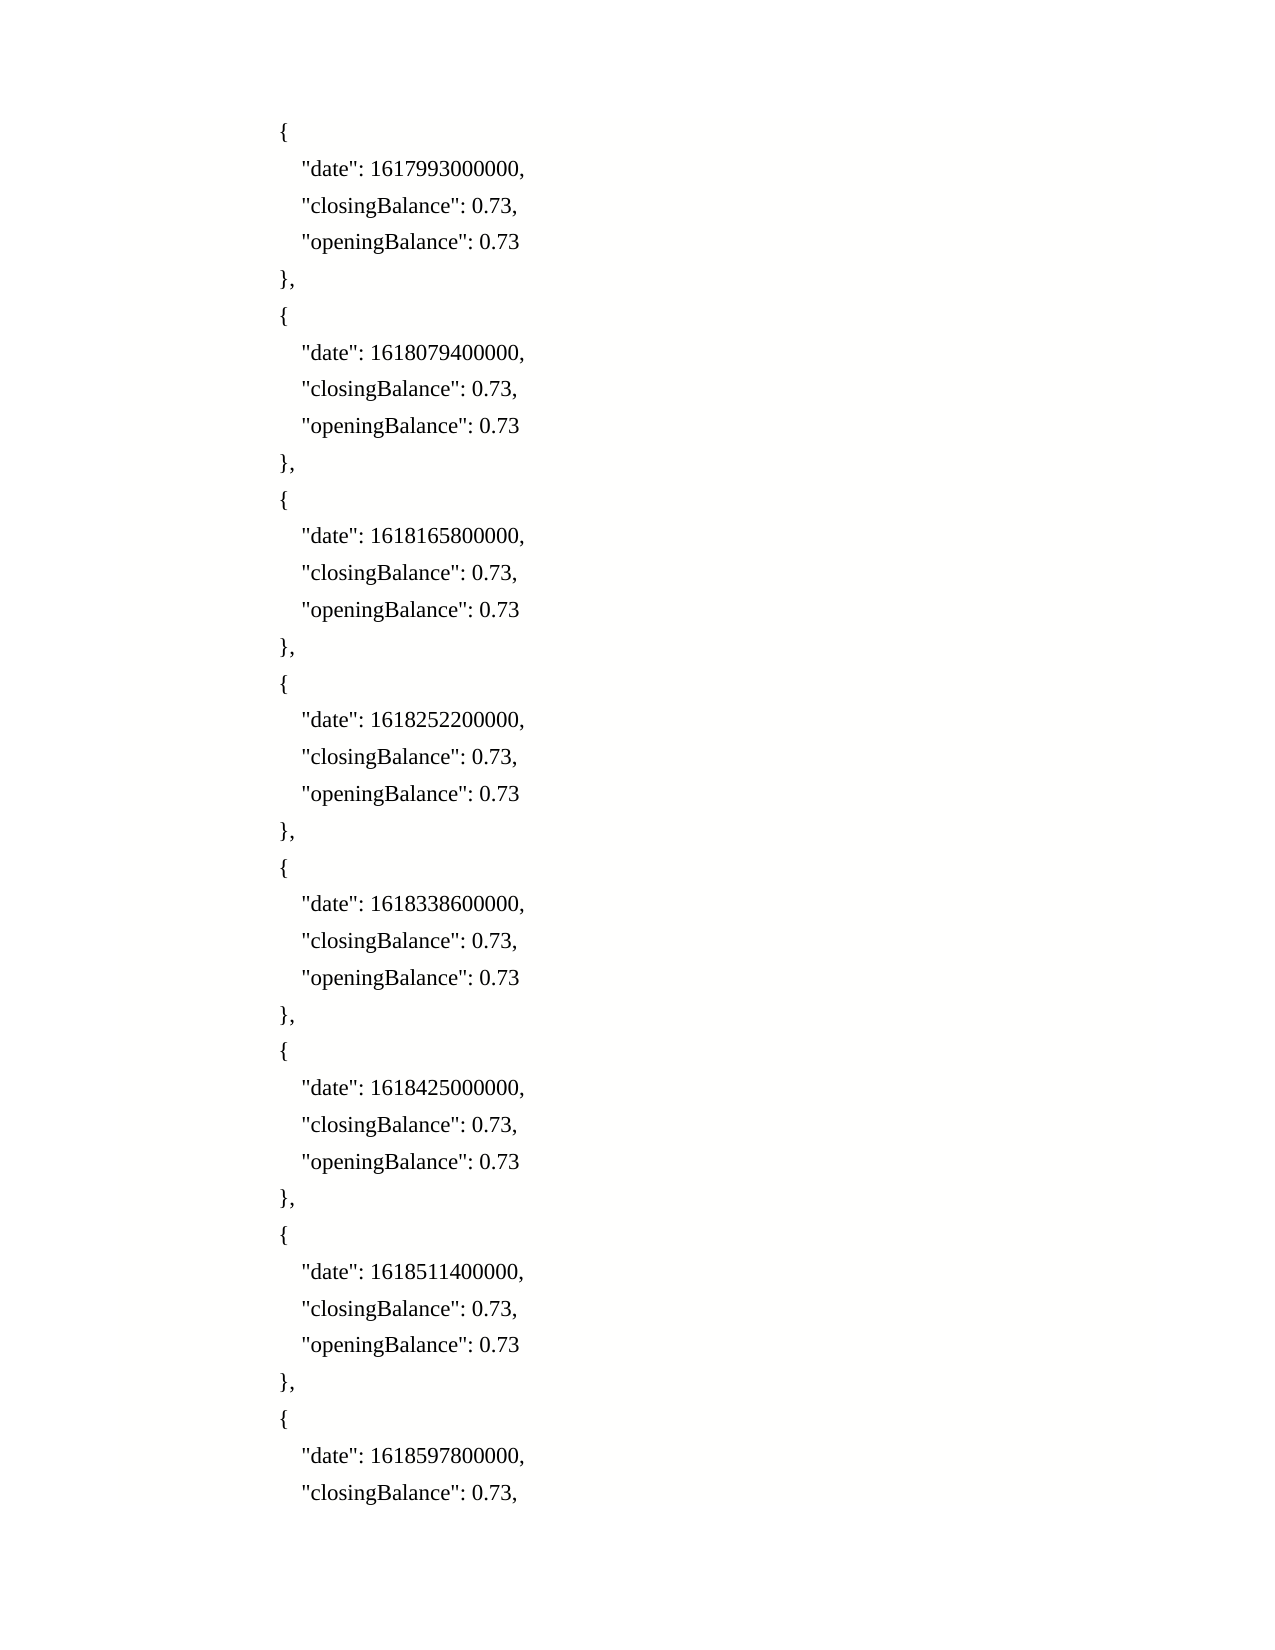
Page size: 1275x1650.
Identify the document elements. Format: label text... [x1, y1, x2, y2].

text "date": 1618511400000, [118, 1258, 1157, 1284]
text "closingBalance": 0.73, [118, 1295, 1157, 1321]
text "closingBalance": 0.73, [118, 1111, 1157, 1137]
text "date": 1618597800000, [118, 1442, 1157, 1468]
text { [118, 1221, 1157, 1248]
text { [118, 118, 1157, 144]
text { [118, 1405, 1157, 1431]
text "closingBalance": 0.73, [118, 927, 1157, 953]
text { [118, 302, 1157, 328]
text "date": 1618165800000, [118, 523, 1157, 549]
text }, [118, 817, 1157, 843]
text "date": 1618079400000, [118, 339, 1157, 365]
text "closingBalance": 0.73, [118, 376, 1157, 402]
text }, [118, 633, 1157, 659]
text }, [118, 265, 1157, 292]
text "date": 1618252200000, [118, 706, 1157, 733]
text "closingBalance": 0.73, [118, 192, 1157, 218]
text }, [118, 1184, 1157, 1211]
text "openingBalance": 0.73 [118, 1148, 1157, 1174]
text "closingBalance": 0.73, [118, 1479, 1157, 1505]
text "closingBalance": 0.73, [118, 559, 1157, 586]
text "openingBalance": 0.73 [118, 412, 1157, 439]
text "openingBalance": 0.73 [118, 780, 1157, 806]
text }, [118, 1368, 1157, 1395]
text "date": 1617993000000, [118, 155, 1157, 181]
text "closingBalance": 0.73, [118, 743, 1157, 769]
text { [118, 853, 1157, 880]
text { [118, 670, 1157, 696]
text "openingBalance": 0.73 [118, 1332, 1157, 1358]
text }, [118, 1001, 1157, 1027]
text { [118, 486, 1157, 512]
text "date": 1618425000000, [118, 1074, 1157, 1101]
text "date": 1618338600000, [118, 890, 1157, 917]
text }, [118, 449, 1157, 475]
text "openingBalance": 0.73 [118, 228, 1157, 255]
text "openingBalance": 0.73 [118, 596, 1157, 622]
text "openingBalance": 0.73 [118, 964, 1157, 990]
text { [118, 1037, 1157, 1064]
